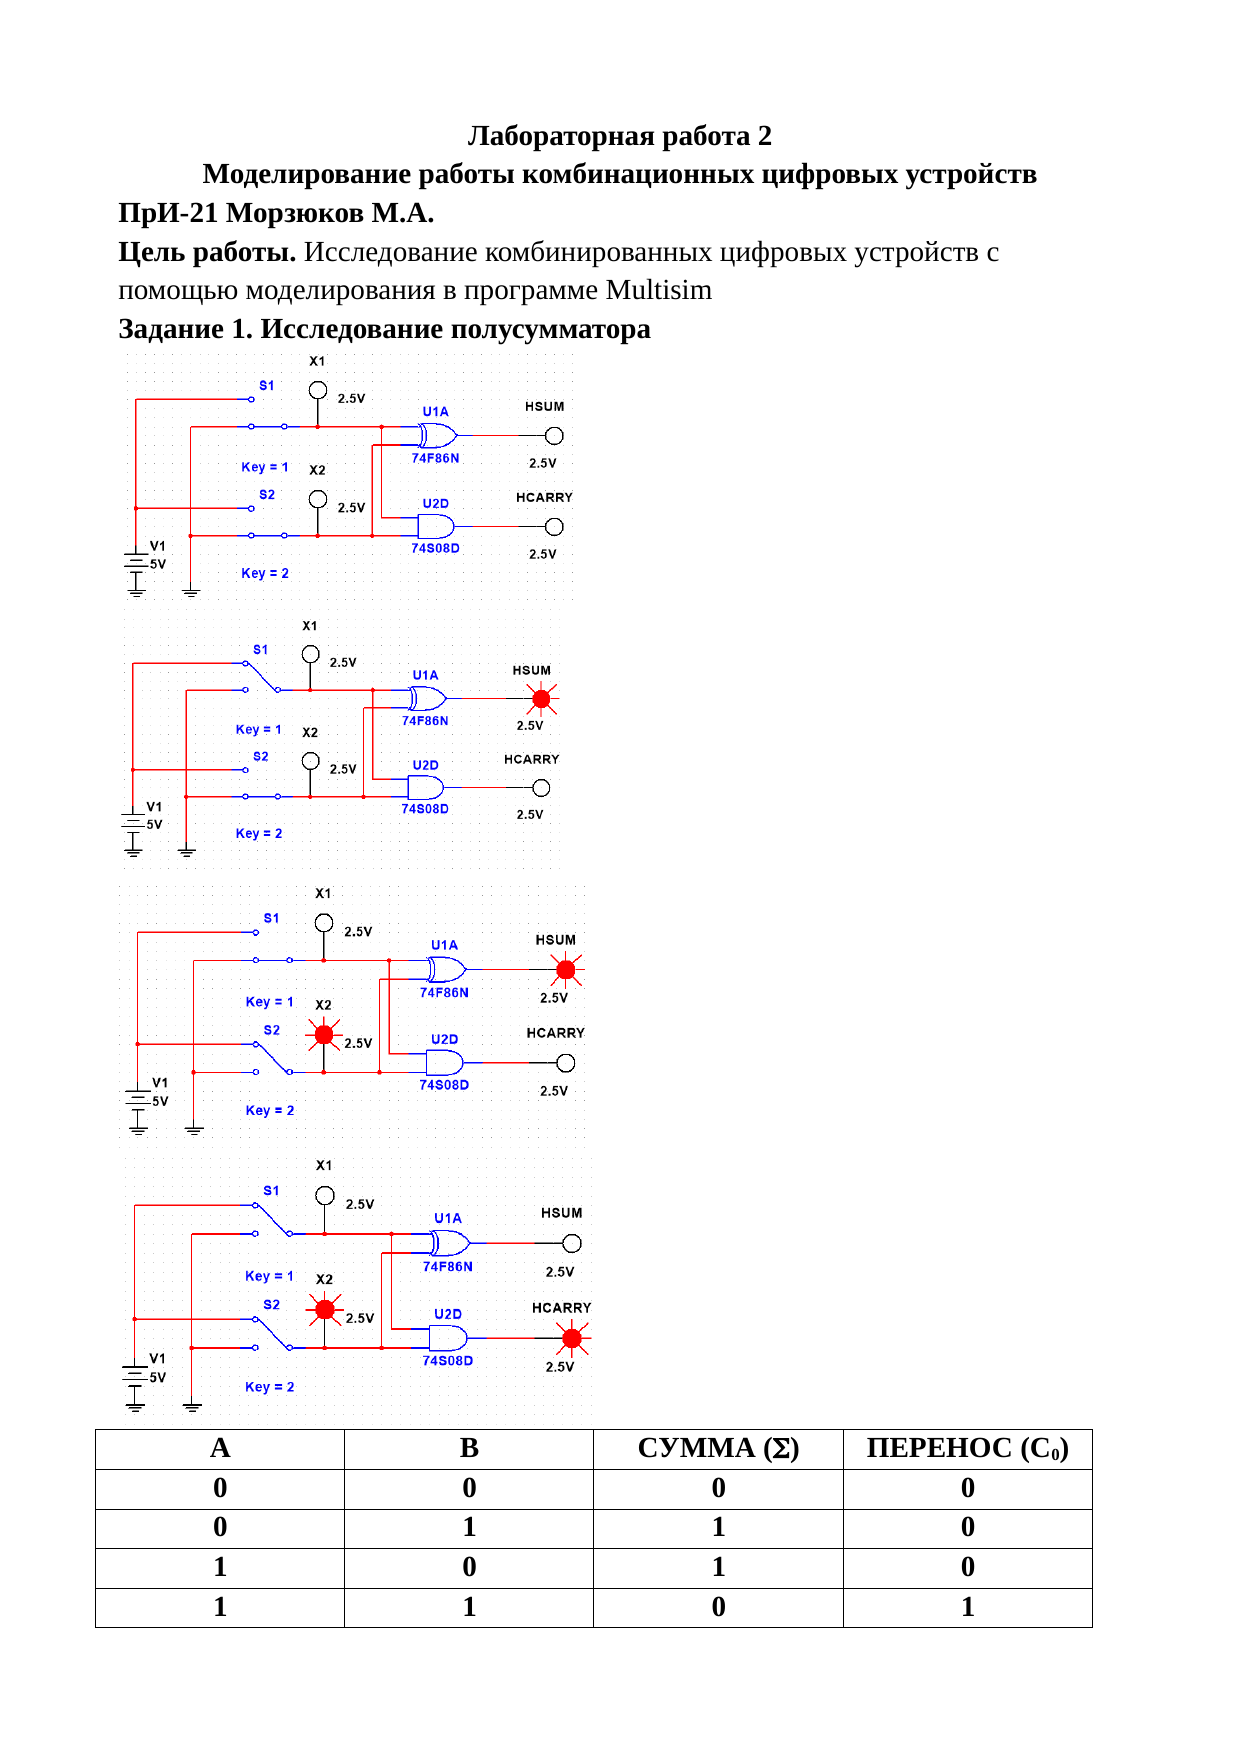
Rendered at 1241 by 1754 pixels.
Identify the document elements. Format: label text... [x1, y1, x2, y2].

table_cell 1 [844, 1589, 1092, 1627]
text Моделирование работы комбинационных цифровых устройств [118, 157, 1122, 190]
table_cell 1 [345, 1510, 593, 1548]
text Цель работы. Исследование комбинированных цифровых устройств с помощью моделирования в программе Multisim [118, 234, 1122, 306]
table_cell 1 [96, 1589, 344, 1627]
picture [118, 877, 589, 1148]
table_cell 1 [594, 1549, 843, 1588]
table_cell 0 [844, 1470, 1092, 1508]
table_cell 0 [96, 1510, 344, 1548]
table_cell 0 [594, 1589, 843, 1627]
picture [118, 608, 565, 873]
table_cell 0 [96, 1470, 344, 1508]
table_header B [345, 1430, 593, 1469]
table_cell 0 [594, 1470, 843, 1508]
table_header СУММА (S) [594, 1430, 843, 1469]
table_cell 0 [844, 1549, 1092, 1588]
table_header ПЕРЕНОС (C0) [844, 1430, 1092, 1469]
table_cell 0 [345, 1470, 593, 1508]
text Задание 1. Исследование полусумматора [118, 311, 1122, 344]
table_cell 1 [96, 1549, 344, 1588]
text Лабораторная работа 2 [118, 118, 1122, 152]
table_cell 0 [345, 1549, 593, 1588]
picture [118, 1152, 596, 1425]
text ПрИ-21 Морзюков М.А. [118, 195, 1122, 229]
table_cell 1 [594, 1510, 843, 1548]
picture [118, 349, 579, 605]
table_cell 1 [345, 1589, 593, 1627]
table_header A [96, 1430, 344, 1469]
table_cell 0 [844, 1510, 1092, 1548]
